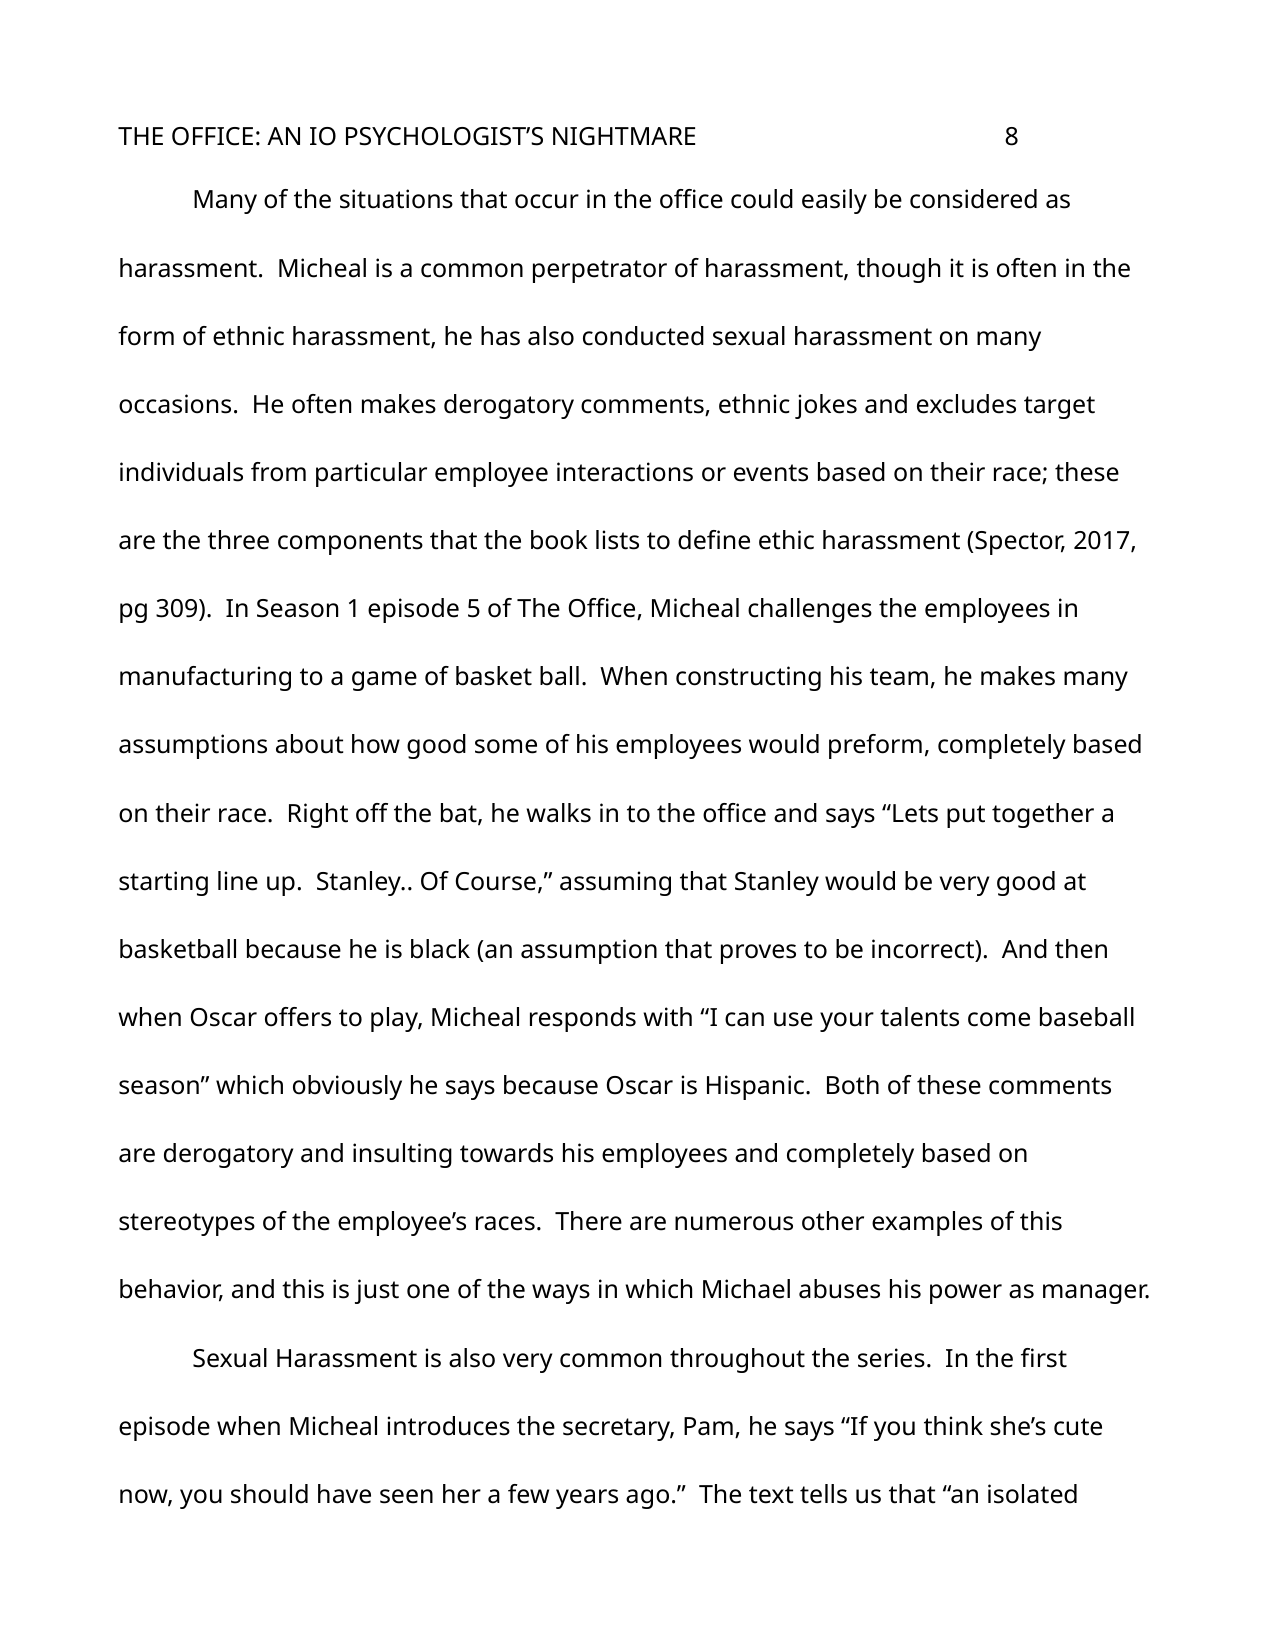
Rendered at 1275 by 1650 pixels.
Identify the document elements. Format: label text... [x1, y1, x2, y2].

text Many of the situations that occur in the office could easily be considered as harassment. Micheal is a common perpetrator of harassment, though it is often in the form of ethnic harassment, he has also conducted sexual harassment on many occasions. He often makes derogatory comments, ethnic jokes and excludes target individuals from particular employee interactions or events based on their race; these are the three components that the book lists to define ethic harassment (Spector, 2017, pg 309). In Season 1 episode 5 of The Office, Micheal challenges the employees in manufacturing to a game of basket ball. When constructing his team, he makes many assumptions about how good some of his employees would preform, completely based on their race. Right off the bat, he walks in to the office and says “Lets put together a starting line up. Stanley.. Of Course,” assuming that Stanley would be very good at basketball because he is black (an assumption that proves to be incorrect). And then when Oscar offers to play, Micheal responds with “I can use your talents come baseball season” which obviously he says because Oscar is Hispanic. Both of these comments are derogatory and insulting towards his employees and completely based on stereotypes of the employee’s races. There are numerous other examples of this behavior, and this is just one of the ways in which Michael abuses his power as manager. [118, 182, 1157, 1306]
text Sexual Harassment is also very common throughout the series. In the first episode when Micheal introduces the secretary, Pam, he says “If you think she’s cute now, you should have seen her a few years ago.” The text tells us that “an isolated [118, 1340, 1157, 1511]
